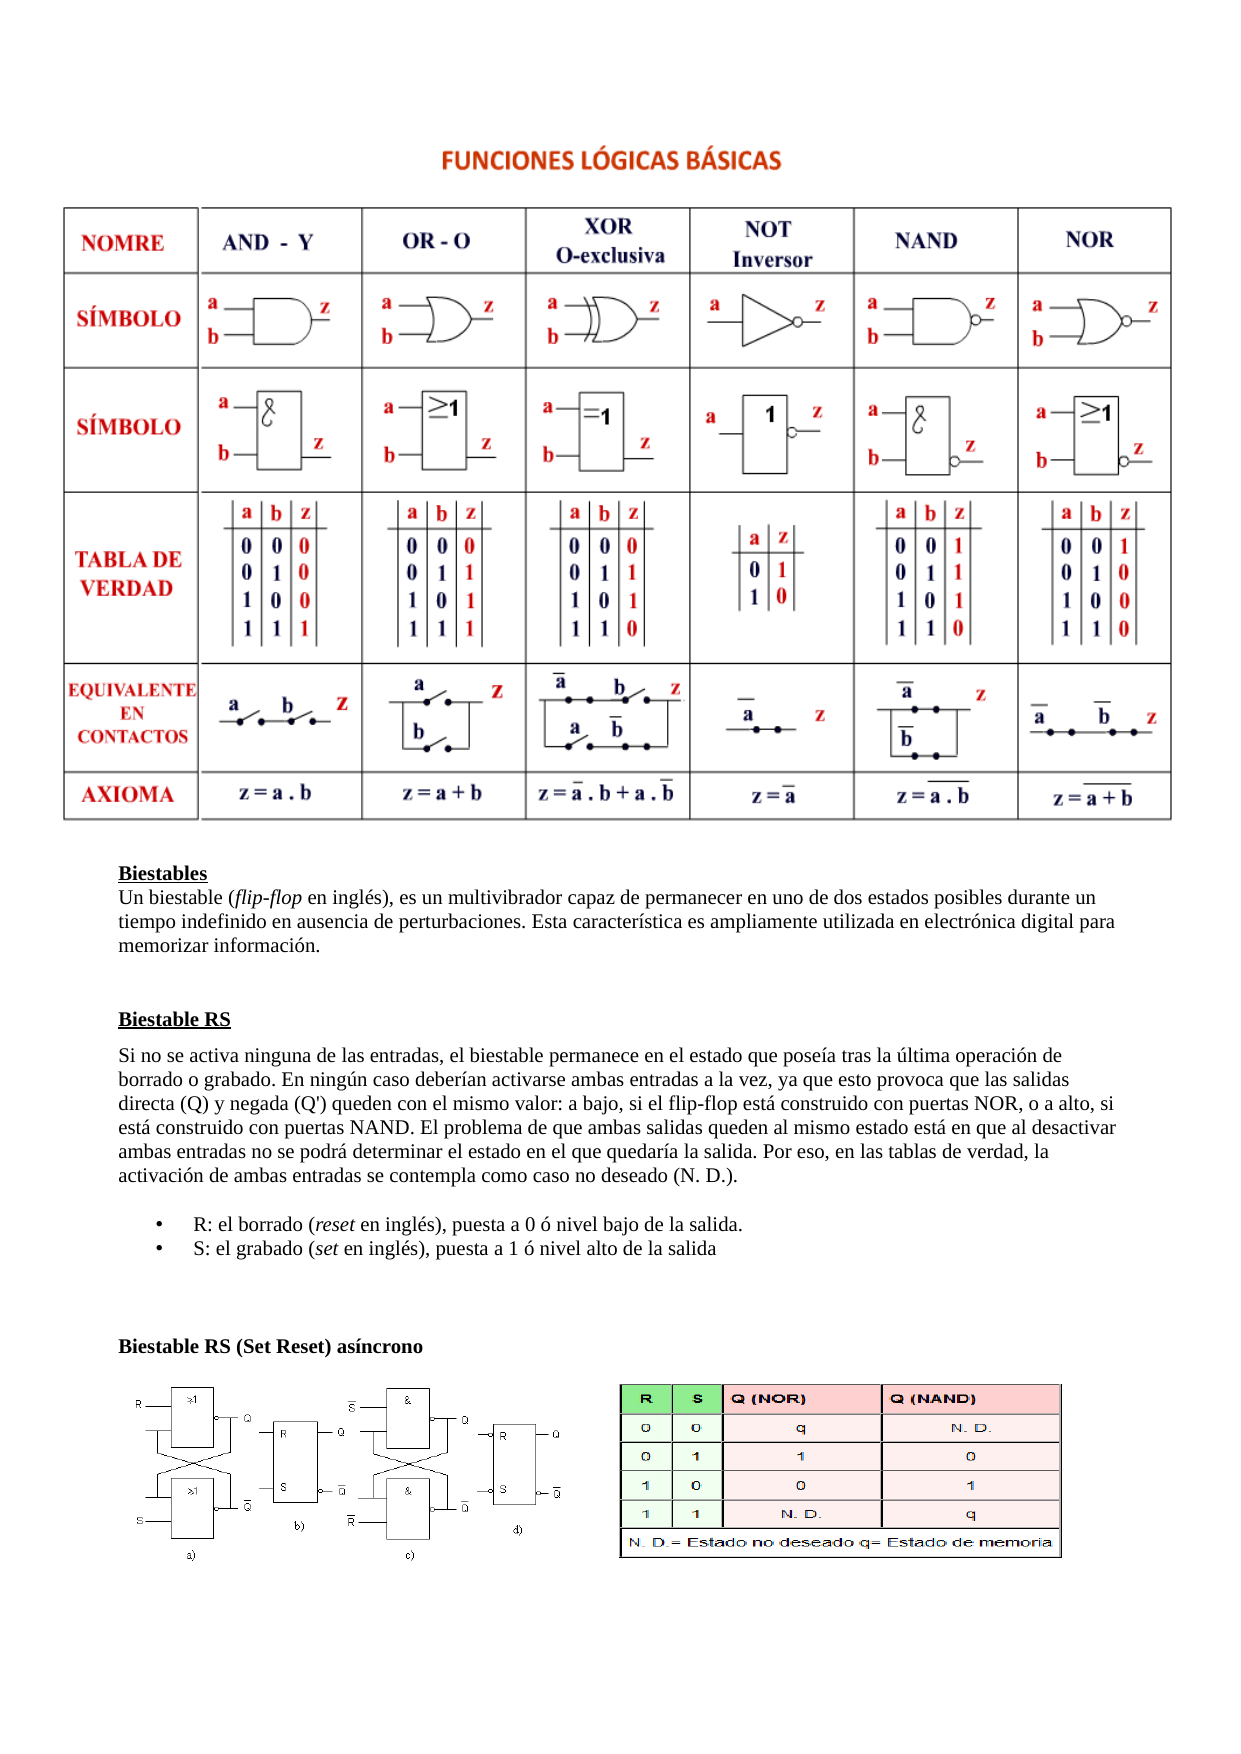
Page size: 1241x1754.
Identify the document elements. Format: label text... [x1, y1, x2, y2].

text Si no se activa ninguna de las entradas, el biestable permanece en el estado que poseía tras la última operación de borrado o grabado. En ningún caso deberían activarse ambas entradas a la vez, ya que esto provoca que las salidas directa (Q) y negada (Q') queden con el mismo valor: a bajo, si el flip-flop está construido con puertas NOR, o a alto, si está construido con puertas NAND. El problema de que ambas salidas queden al mismo estado está en que al desactivar ambas entradas no se podrá determinar el estado en el que quedaría la salida. Por eso, en las tablas de verdad, la activación de ambas entradas se contempla como caso no deseado (N. D.). [118, 1043, 1122, 1187]
text Un biestable (flip-flop en inglés), es un multivibrador capaz de permanecer en uno de dos estados posibles durante un tiempo indefinido en ausencia de perturbaciones. Esta característica es ampliamente utilizada en electrónica digital para memorizar información. [118, 885, 1122, 957]
picture [127, 1374, 564, 1572]
list S: el grabado (set en inglés), puesta a 1 ó nivel alto de la salida [156, 1236, 1122, 1260]
subtitle Biestable RS (Set Reset) asíncrono [118, 1334, 1122, 1358]
picture [46, 123, 1188, 838]
list R: el borrado (reset en inglés), puesta a 0 ó nivel bajo de la salida. [156, 1212, 1122, 1236]
picture [618, 1379, 1068, 1562]
text Biestables [118, 861, 1122, 885]
subtitle Biestable RS [118, 1007, 1122, 1031]
